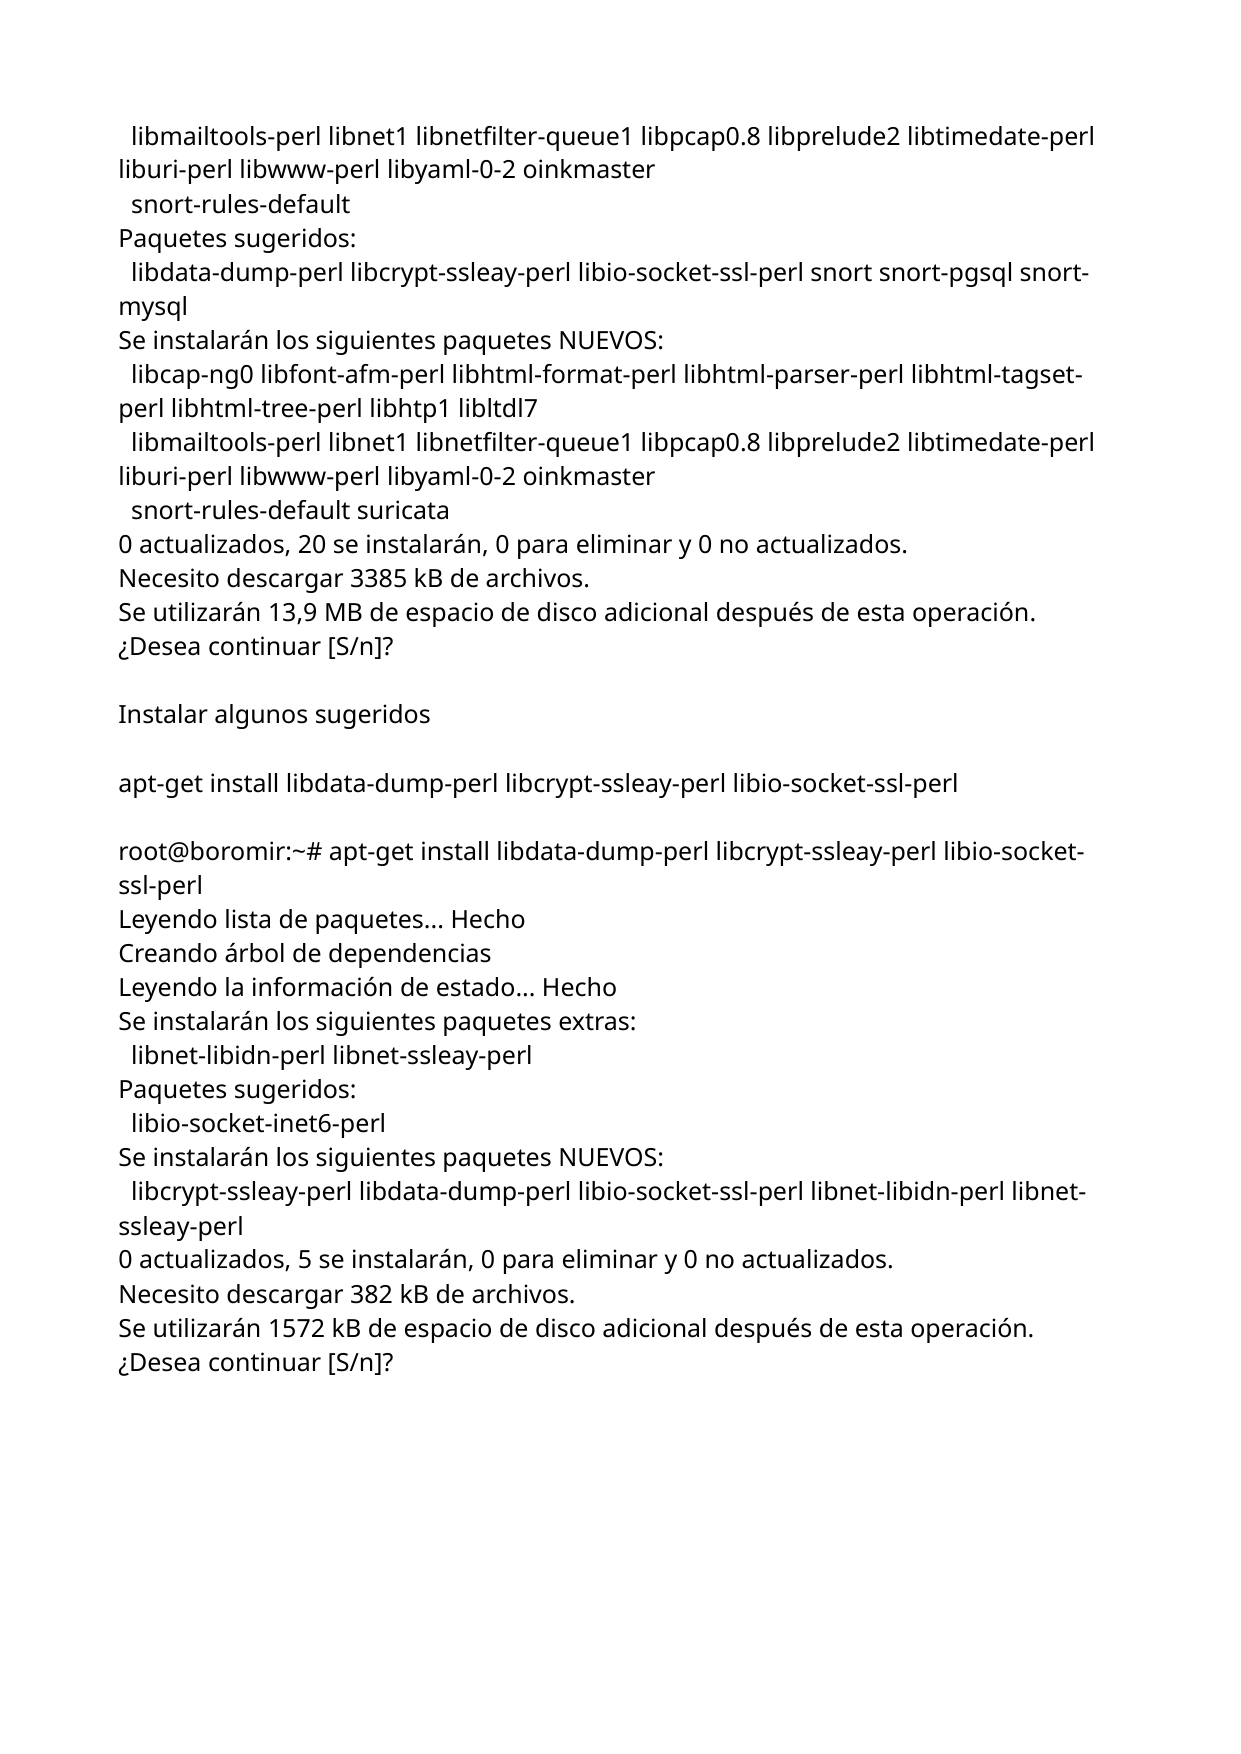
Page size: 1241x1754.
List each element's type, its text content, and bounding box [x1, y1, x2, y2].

text ¿Desea continuar [S/n]? [118, 1344, 1122, 1378]
text libcrypt-ssleay-perl libdata-dump-perl libio-socket-ssl-perl libnet-libidn-perl libnet-ssleay-perl [118, 1174, 1122, 1242]
text Paquetes sugeridos: [118, 1072, 1122, 1106]
text Necesito descargar 3385 kB de archivos. [118, 561, 1122, 595]
text libnet-libidn-perl libnet-ssleay-perl [118, 1038, 1122, 1072]
text Instalar algunos sugeridos [118, 697, 1122, 731]
text root@boromir:~# apt-get install libdata-dump-perl libcrypt-ssleay-perl libio-socket-ssl-perl [118, 833, 1122, 902]
text apt-get install libdata-dump-perl libcrypt-ssleay-perl libio-socket-ssl-perl [118, 765, 1122, 799]
text Paquetes sugeridos: [118, 220, 1122, 254]
text Necesito descargar 382 kB de archivos. [118, 1276, 1122, 1310]
text libdata-dump-perl libcrypt-ssleay-perl libio-socket-ssl-perl snort snort-pgsql snort-mysql [118, 254, 1122, 322]
text 0 actualizados, 5 se instalarán, 0 para eliminar y 0 no actualizados. [118, 1242, 1122, 1276]
text 0 actualizados, 20 se instalarán, 0 para eliminar y 0 no actualizados. [118, 527, 1122, 561]
text Leyendo lista de paquetes... Hecho [118, 902, 1122, 936]
text ¿Desea continuar [S/n]? [118, 629, 1122, 663]
text libmailtools-perl libnet1 libnetfilter-queue1 libpcap0.8 libprelude2 libtimedate-perl liburi-perl libwww-perl libyaml-0-2 oinkmaster [118, 425, 1122, 493]
text libcap-ng0 libfont-afm-perl libhtml-format-perl libhtml-parser-perl libhtml-tagset-perl libhtml-tree-perl libhtp1 libltdl7 [118, 357, 1122, 425]
text Se instalarán los siguientes paquetes NUEVOS: [118, 322, 1122, 357]
text Leyendo la información de estado... Hecho [118, 970, 1122, 1004]
text libmailtools-perl libnet1 libnetfilter-queue1 libpcap0.8 libprelude2 libtimedate-perl liburi-perl libwww-perl libyaml-0-2 oinkmaster [118, 118, 1122, 186]
text snort-rules-default [118, 186, 1122, 220]
text Se utilizarán 1572 kB de espacio de disco adicional después de esta operación. [118, 1310, 1122, 1344]
text libio-socket-inet6-perl [118, 1106, 1122, 1140]
text Se instalarán los siguientes paquetes extras: [118, 1004, 1122, 1038]
text Creando árbol de dependencias [118, 936, 1122, 970]
text Se utilizarán 13,9 MB de espacio de disco adicional después de esta operación. [118, 595, 1122, 629]
text Se instalarán los siguientes paquetes NUEVOS: [118, 1140, 1122, 1174]
text snort-rules-default suricata [118, 493, 1122, 527]
